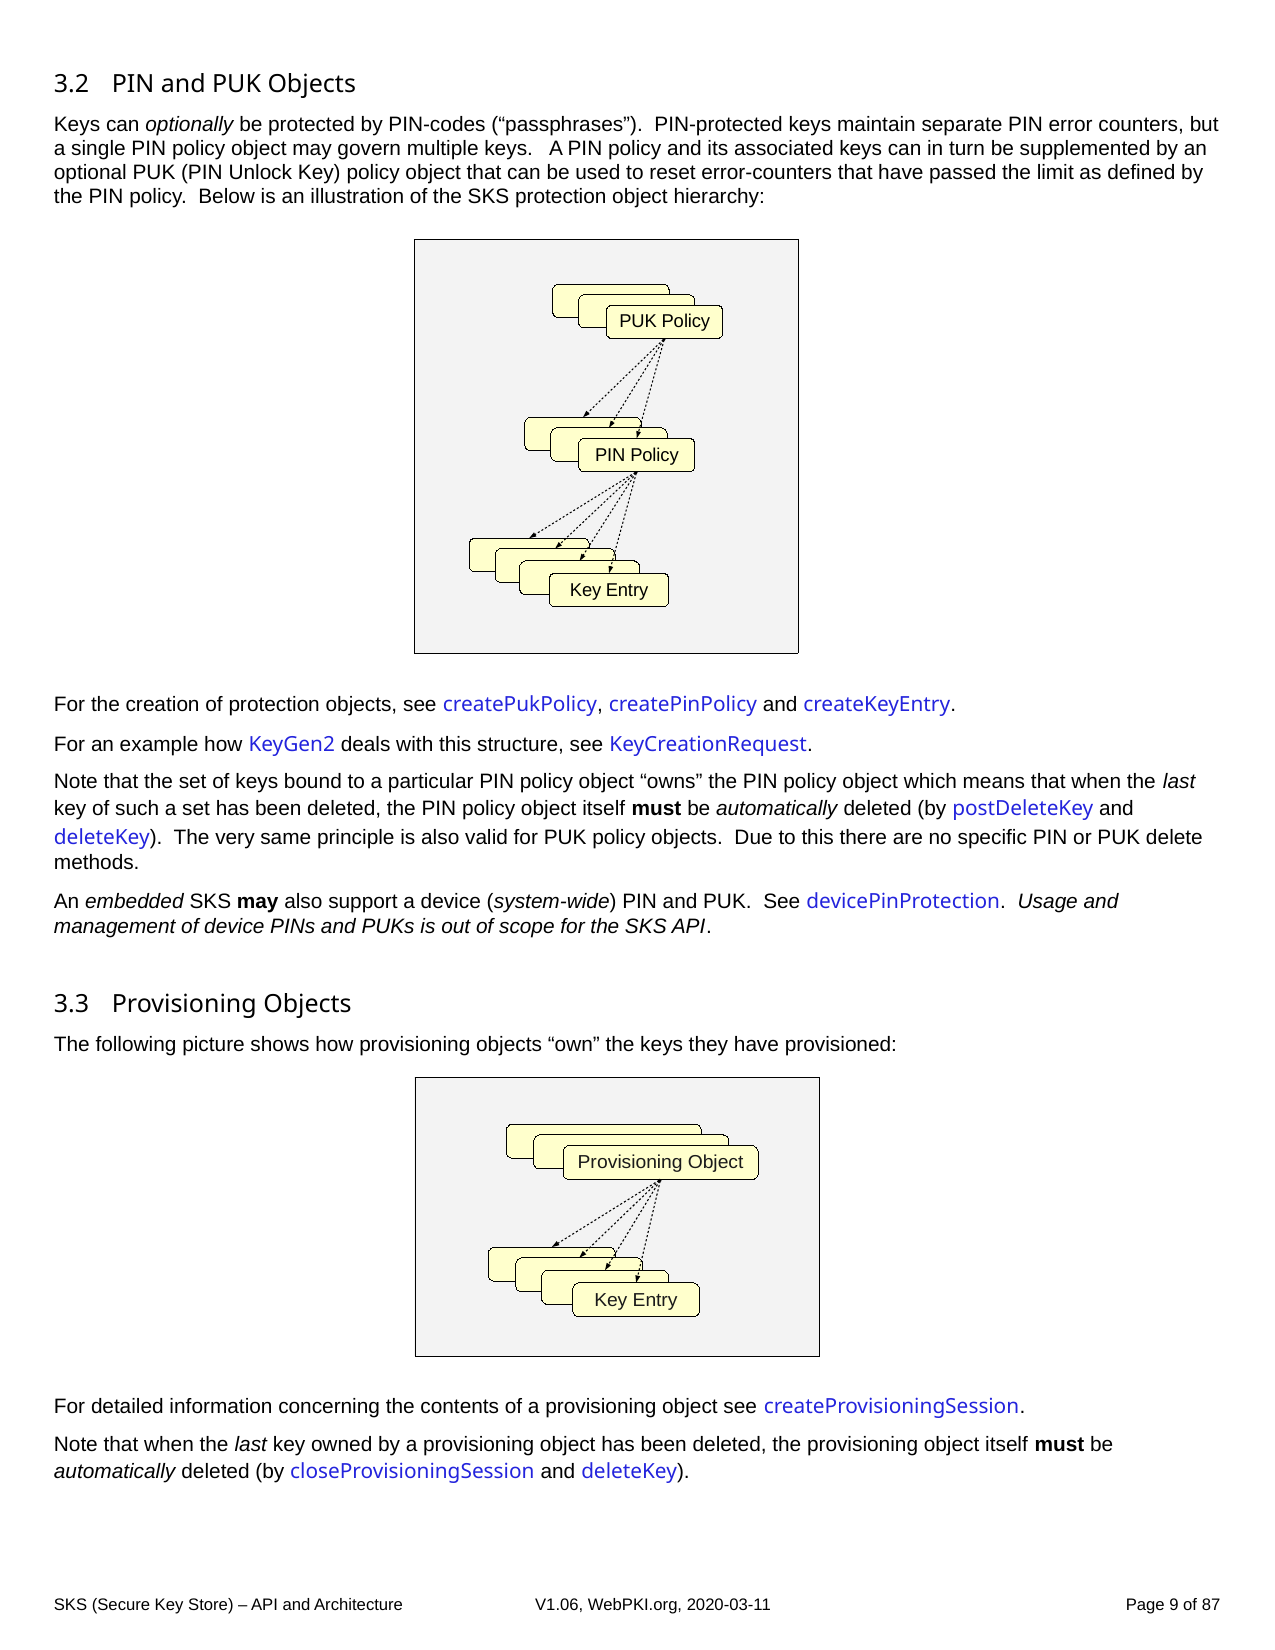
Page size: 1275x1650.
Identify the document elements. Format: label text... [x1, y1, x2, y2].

subtitle Provisioning Objects [54, 986, 1221, 1020]
subtitle PIN and PUK Objects [54, 66, 1221, 100]
text Note that when the last key owned by a provisioning object has been deleted, the provisioning object itself must be automatically deleted (by closeProvisioningSession and deleteKey). [54, 1432, 1221, 1484]
text For an example how KeyGen2 deals with this structure, see KeyCreationRequest. [54, 729, 1221, 758]
text An embedded SKS may also support a device (system-wide) PIN and PUK. See devicePinProtection. Usage and management of device PINs and PUKs is out of scope for the SKS API. [54, 886, 1221, 938]
text Keys can optionally be protected by PIN-codes (“passphrases”). PIN-protected keys maintain separate PIN error counters, but a single PIN policy object may govern multiple keys. A PIN policy and its associated keys can in turn be supplemented by an optional PUK (PIN Unlock Key) policy object that can be used to reset error-counters that have passed the limit as defined by the PIN policy. Below is an illustration of the SKS protection object hierarchy: [54, 112, 1221, 208]
text For the creation of protection objects, see createPukPolicy, createPinPolicy and createKeyEntry. [54, 689, 1221, 717]
text For detailed information concerning the contents of a provisioning object see createProvisioningSession. [54, 1392, 1221, 1420]
text The following picture shows how provisioning objects “own” the keys they have provisioned: [54, 1032, 1221, 1056]
text Note that the set of keys bound to a particular PIN policy object “owns” the PIN policy object which means that when the last key of such a set has been deleted, the PIN policy object itself must be automatically deleted (by postDeleteKey and deleteKey). The very same principle is also valid for PUK policy objects. Due to this there are no specific PIN or PUK delete methods. [54, 769, 1221, 874]
